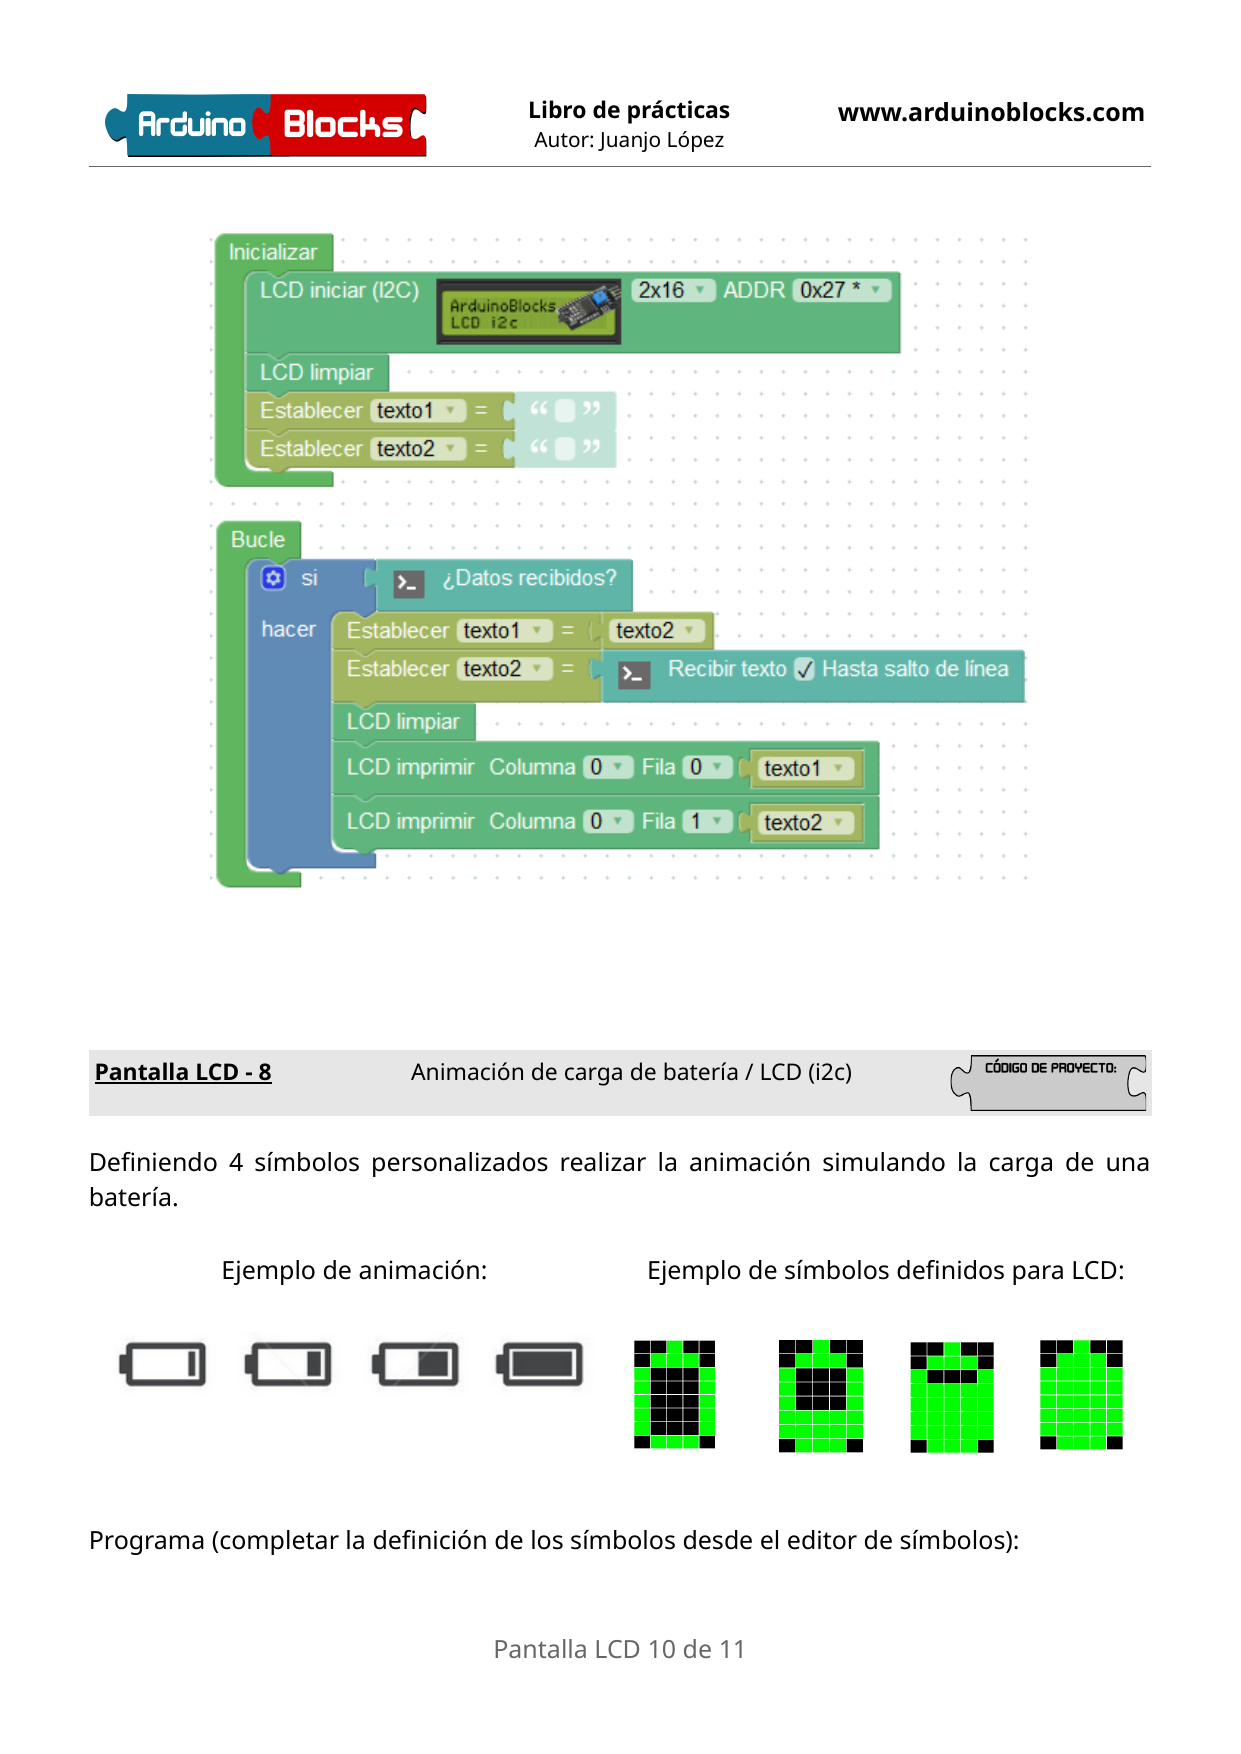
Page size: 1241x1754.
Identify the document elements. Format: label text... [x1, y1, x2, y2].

text Definiendo 4 símbolos personalizados realizar la animación simulando la carga de una batería. [88, 1145, 1152, 1213]
picture [631, 1338, 717, 1450]
picture [114, 1332, 595, 1401]
table_cell [620, 1327, 1152, 1493]
table_header [945, 1050, 1152, 1116]
table_header [886, 1333, 1016, 1488]
table_header Pantalla LCD - 8 [89, 1050, 318, 1116]
picture [105, 94, 427, 157]
picture [950, 1055, 1147, 1111]
table_header [1016, 1333, 1146, 1488]
table_header Ejemplo de símbolos definidos para LCD: [620, 1247, 1152, 1327]
table_cell [89, 1327, 620, 1493]
table_header Animación de carga de batería / LCD (i2c) [318, 1050, 945, 1116]
text Programa (completar la definición de los símbolos desde el editor de símbolos): [88, 1522, 1152, 1556]
picture [776, 1338, 865, 1454]
table_header [756, 1333, 886, 1488]
picture [209, 230, 1031, 895]
table_header [626, 1333, 756, 1488]
picture [1037, 1338, 1124, 1451]
table_header Ejemplo de animación: [89, 1247, 620, 1327]
table_header [89, 224, 1152, 935]
picture [906, 1338, 995, 1454]
